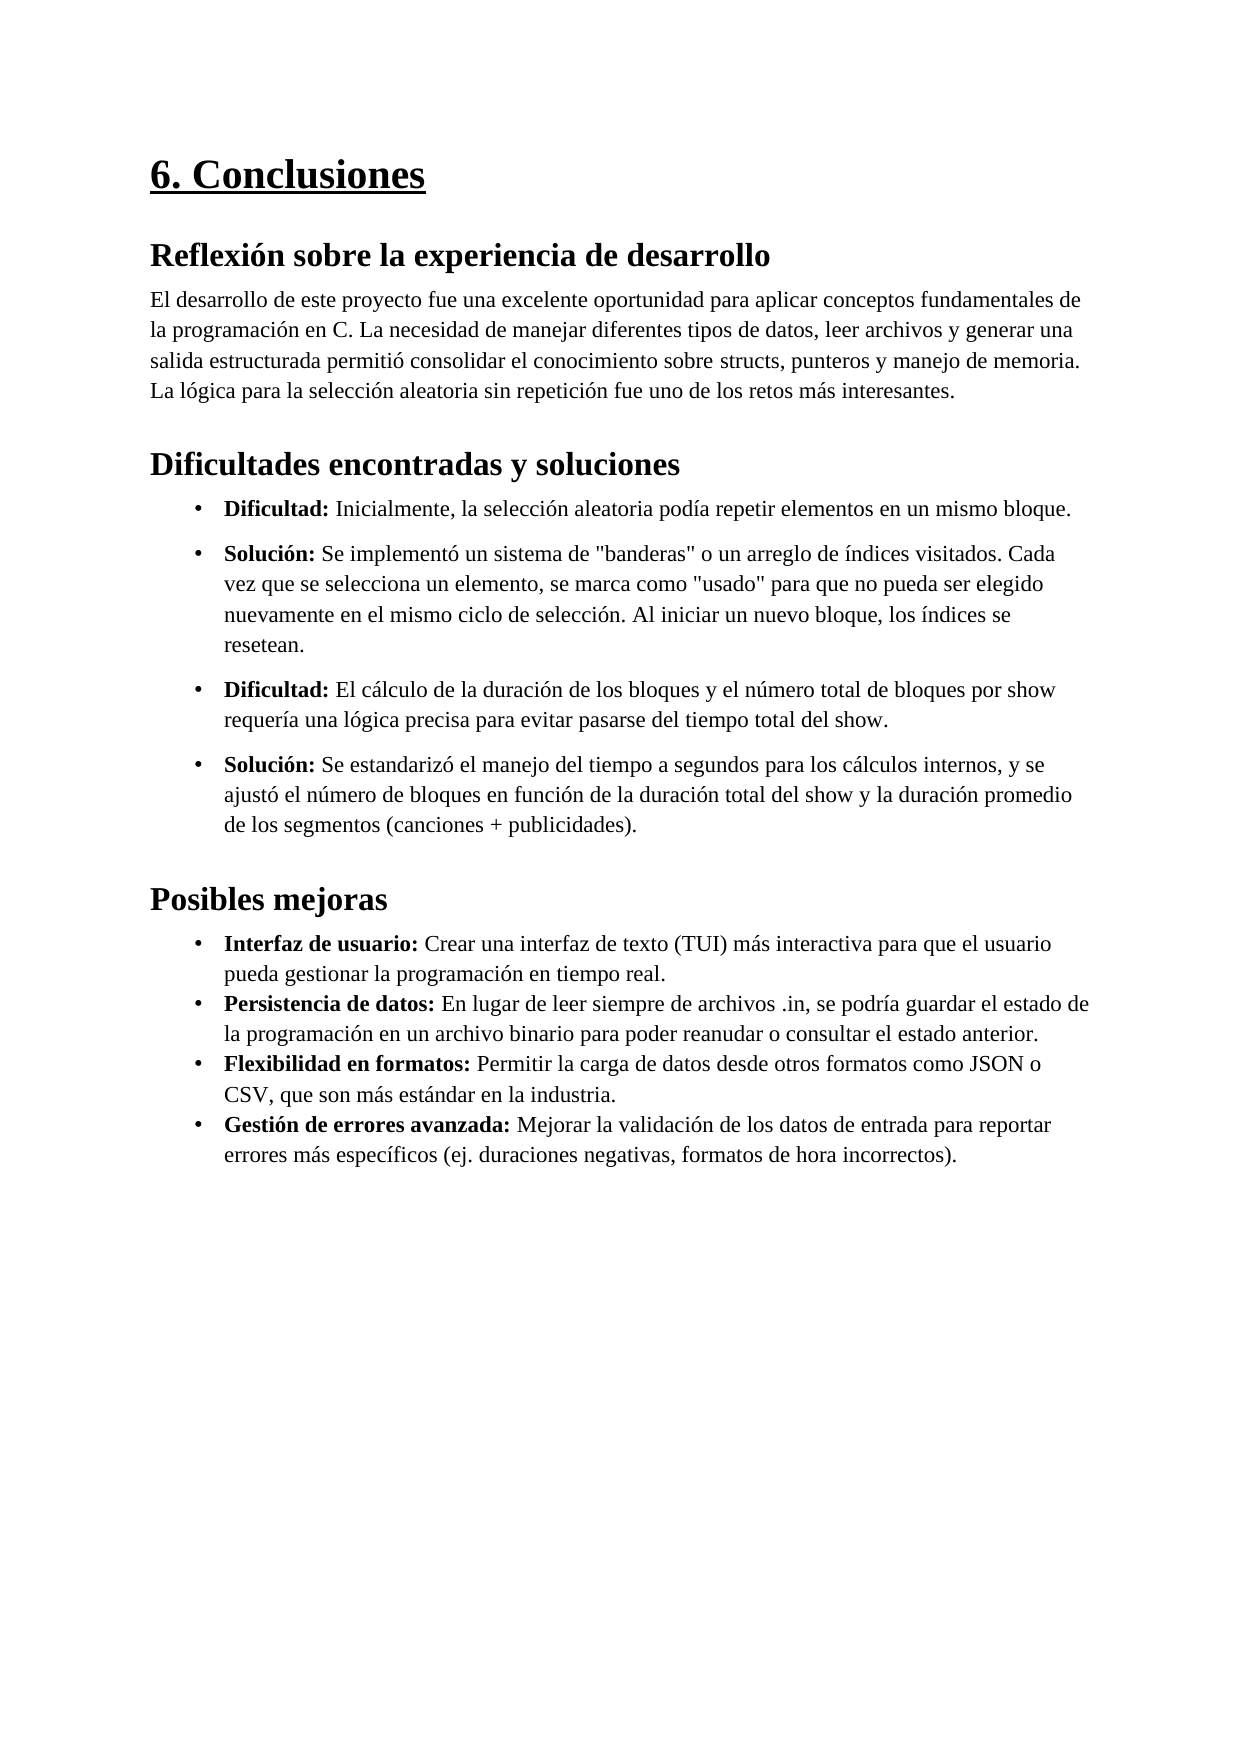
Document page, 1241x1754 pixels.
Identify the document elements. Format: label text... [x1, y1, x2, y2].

list Persistencia de datos: En lugar de leer siempre de archivos .in, se podría guardar el estado de la programación en un archivo binario para poder reanudar o consultar el estado anterior. [194, 990, 1090, 1047]
subtitle Dificultades encontradas y soluciones [150, 444, 1090, 483]
subtitle Reflexión sobre la experiencia de desarrollo [150, 235, 1090, 274]
list Flexibilidad en formatos: Permitir la carga de datos desde otros formatos como JSON o CSV, que son más estándar en la industria. [194, 1050, 1090, 1107]
list Solución: Se implementó un sistema de "banderas" o un arreglo de índices visitados. Cada vez que se selecciona un elemento, se marca como "usado" para que no pueda ser elegido nuevamente en el mismo ciclo de selección. Al iniciar un nuevo bloque, los índices se resetean. [194, 540, 1090, 657]
list Gestión de errores avanzada: Mejorar la validación de los datos de entrada para reportar errores más específicos (ej. duraciones negativas, formatos de hora incorrectos). [194, 1111, 1090, 1167]
text El desarrollo de este proyecto fue una excelente oportunidad para aplicar conceptos fundamentales de la programación en C. La necesidad de manejar diferentes tipos de datos, leer archivos y generar una salida estructurada permitió consolidar el conocimiento sobre structs, punteros y manejo de memoria. La lógica para la selección aleatoria sin repetición fue uno de los retos más interesantes. [150, 286, 1090, 403]
subtitle 6. Conclusiones [150, 150, 1090, 198]
list Dificultad: Inicialmente, la selección aleatoria podía repetir elementos en un mismo bloque. [194, 495, 1090, 522]
list Interfaz de usuario: Crear una interfaz de texto (TUI) más interactiva para que el usuario pueda gestionar la programación en tiempo real. [194, 929, 1090, 986]
list Dificultad: El cálculo de la duración de los bloques y el número total de bloques por show requería una lógica precisa para evitar pasarse del tiempo total del show. [194, 676, 1090, 732]
list Solución: Se estandarizó el manejo del tiempo a segundos para los cálculos internos, y se ajustó el número de bloques en función de la duración total del show y la duración promedio de los segmentos (canciones + publicidades). [194, 751, 1090, 837]
subtitle Posibles mejoras [150, 879, 1090, 917]
